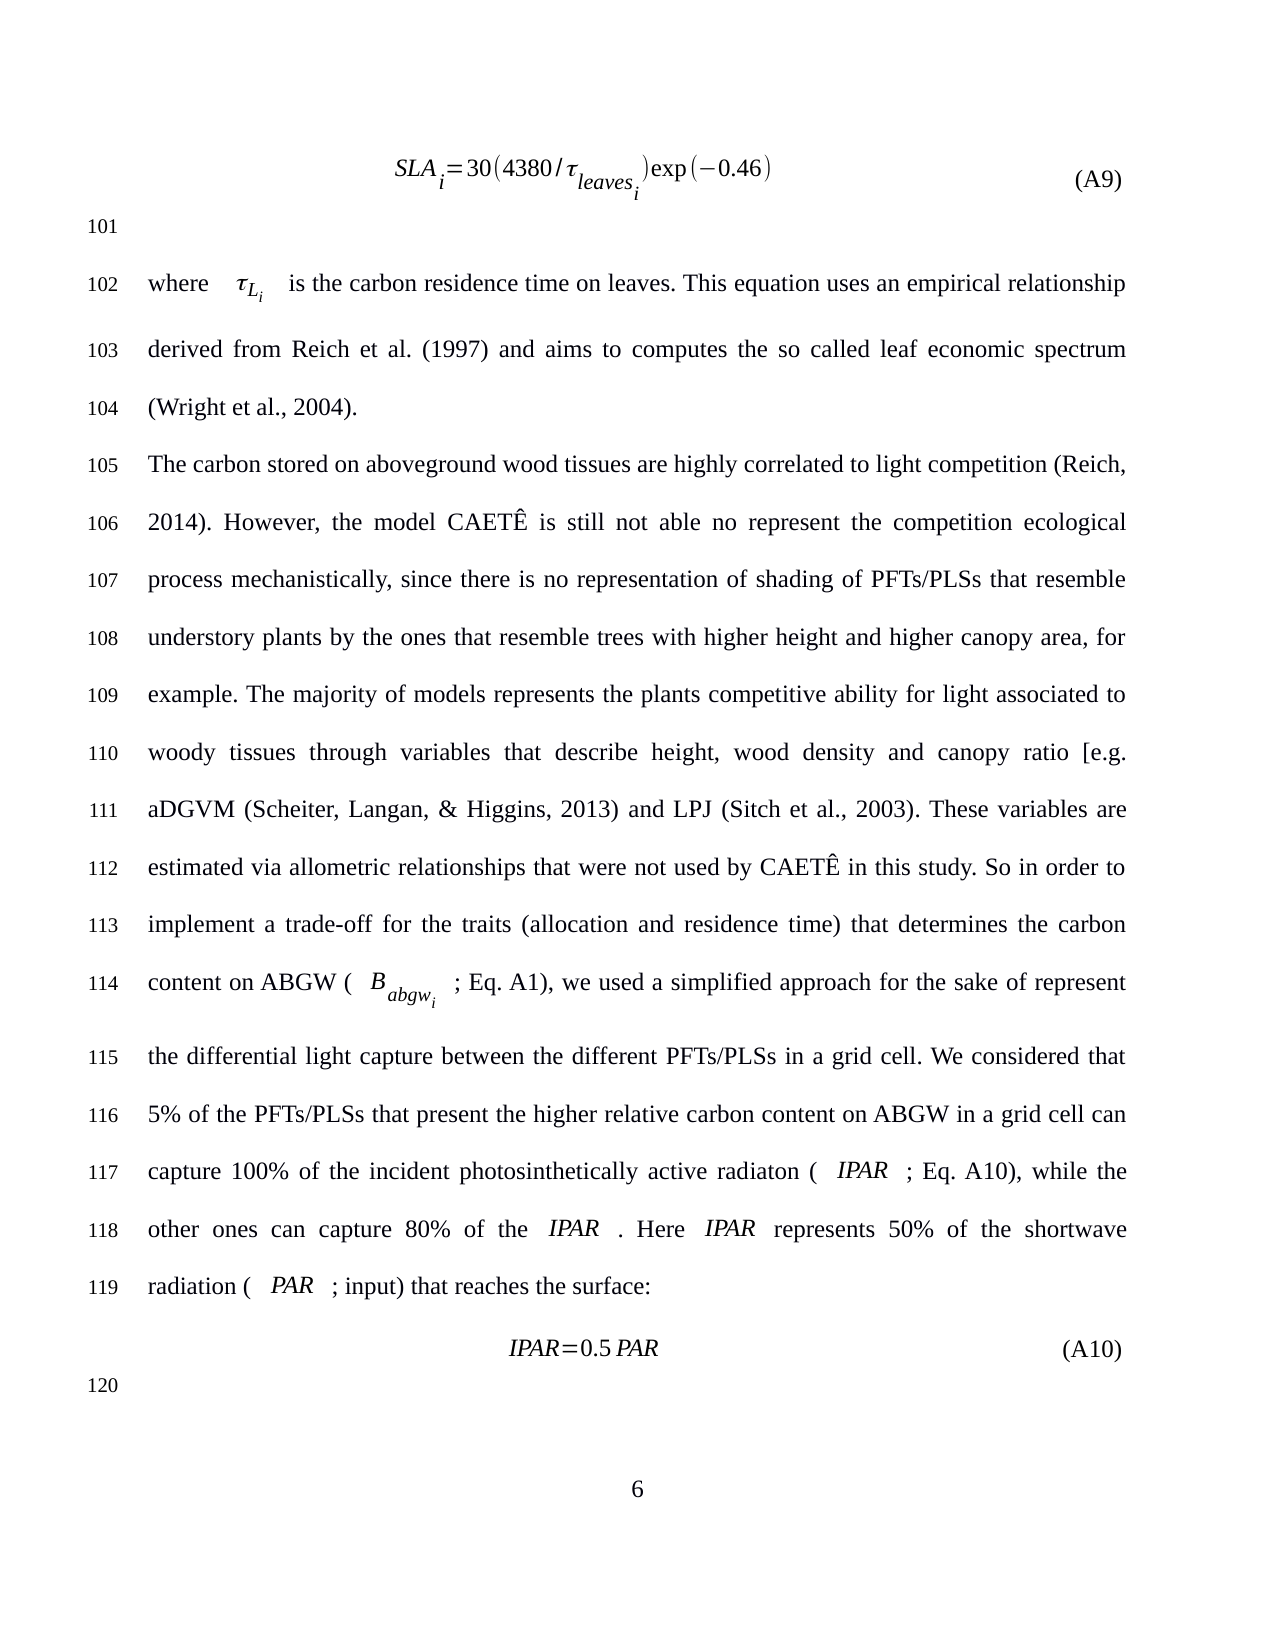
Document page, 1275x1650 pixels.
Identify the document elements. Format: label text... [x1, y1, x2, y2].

table_header [148, 1329, 1018, 1369]
text where is the carbon residence time on leaves. This equation uses an empirical relationship derived from Reich et al. (1997) and aims to computes the so called leaf economic spectrum (Wright et al., 2004). [148, 268, 1127, 421]
table_header [148, 148, 1018, 210]
table_header (A9) [1019, 148, 1127, 210]
text The carbon stored on aboveground wood tissues are highly correlated to light competition (Reich, 2014). However, the model CAETÊ is still not able no represent the competition ecological process mechanistically, since there is no representation of shading of PFTs/PLSs that resemble understory plants by the ones that resemble trees with higher height and higher canopy area, for example. The majority of models represents the plants competitive ability for light associated to woody tissues through variables that describe height, wood density and canopy ratio [e.g. aDGVM (Scheiter, Langan, & Higgins, 2013) and LPJ (Sitch et al., 2003). These variables are estimated via allometric relationships that were not used by CAETÊ in this study. So in order to implement a trade-off for the traits (allocation and residence time) that determines the carbon content on ABGW (; Eq. A1), we used a simplified approach for the sake of represent the differential light capture between the different PFTs/PLSs in a grid cell. We considered that 5% of the PFTs/PLSs that present the higher relative carbon content on ABGW in a grid cell can capture 100% of the incident photosinthetically active radiaton (; Eq. A10), while the other ones can capture 80% of the. Hererepresents 50% of the shortwave radiation (; input) that reaches the surface: [148, 449, 1127, 1300]
table_header (A10) [1019, 1329, 1127, 1369]
